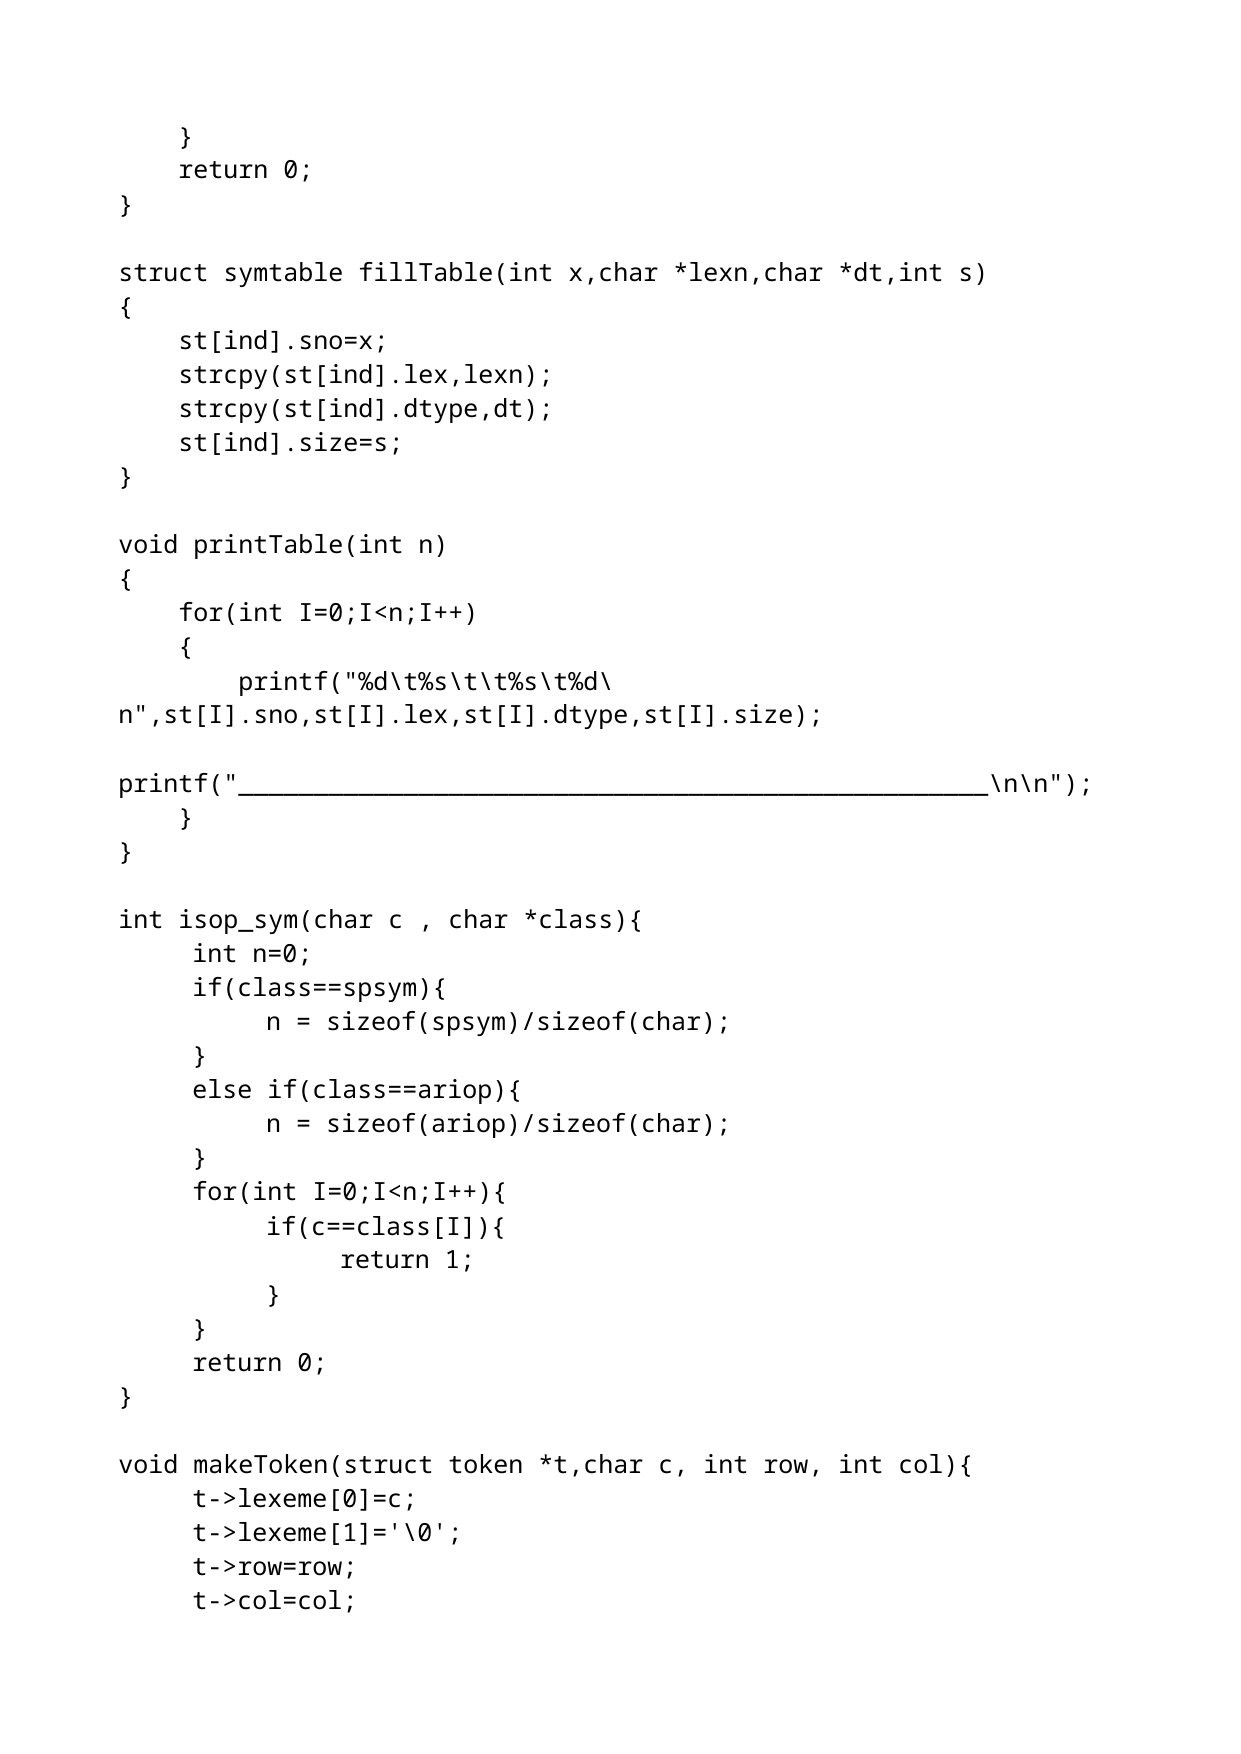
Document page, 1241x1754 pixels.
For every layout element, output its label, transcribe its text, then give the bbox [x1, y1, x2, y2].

text if(class==spsym){ [118, 970, 1122, 1004]
text } [118, 1276, 1122, 1310]
text n = sizeof(spsym)/sizeof(char); [118, 1004, 1122, 1038]
text } [118, 118, 1122, 152]
text { [118, 561, 1122, 595]
text for(int I=0;I<n;I++) [118, 595, 1122, 629]
text t->col=col; [118, 1583, 1122, 1617]
text t->lexeme[1]='\0'; [118, 1515, 1122, 1549]
text } [118, 799, 1122, 833]
text } [118, 1038, 1122, 1072]
text else if(class==ariop){ [118, 1072, 1122, 1106]
text } [118, 1378, 1122, 1412]
text } [118, 833, 1122, 867]
text t->row=row; [118, 1549, 1122, 1583]
text for(int I=0;I<n;I++){ [118, 1174, 1122, 1208]
text int n=0; [118, 936, 1122, 970]
text strcpy(st[ind].dtype,dt); [118, 391, 1122, 425]
text } [118, 186, 1122, 220]
text return 1; [118, 1242, 1122, 1276]
text strcpy(st[ind].lex,lexn); [118, 357, 1122, 391]
text n = sizeof(ariop)/sizeof(char); [118, 1106, 1122, 1140]
text return 0; [118, 1344, 1122, 1378]
text { [118, 288, 1122, 322]
text void makeToken(struct token *t,char c, int row, int col){ [118, 1447, 1122, 1481]
text struct symtable fillTable(int x,char *lexn,char *dt,int s) [118, 254, 1122, 288]
text { [118, 629, 1122, 663]
text if(c==class[I]){ [118, 1208, 1122, 1242]
text int isop_sym(char c , char *class){ [118, 902, 1122, 936]
text return 0; [118, 152, 1122, 186]
text printf("%d\t%s\t\t%s\t%d\n",st[I].sno,st[I].lex,st[I].dtype,st[I].size); [118, 663, 1122, 731]
text void printTable(int n) [118, 527, 1122, 561]
text printf("__________________________________________________\n\n"); [118, 731, 1122, 799]
text } [118, 459, 1122, 493]
text } [118, 1140, 1122, 1174]
text t->lexeme[0]=c; [118, 1481, 1122, 1515]
text st[ind].size=s; [118, 425, 1122, 459]
text } [118, 1310, 1122, 1344]
text st[ind].sno=x; [118, 322, 1122, 357]
